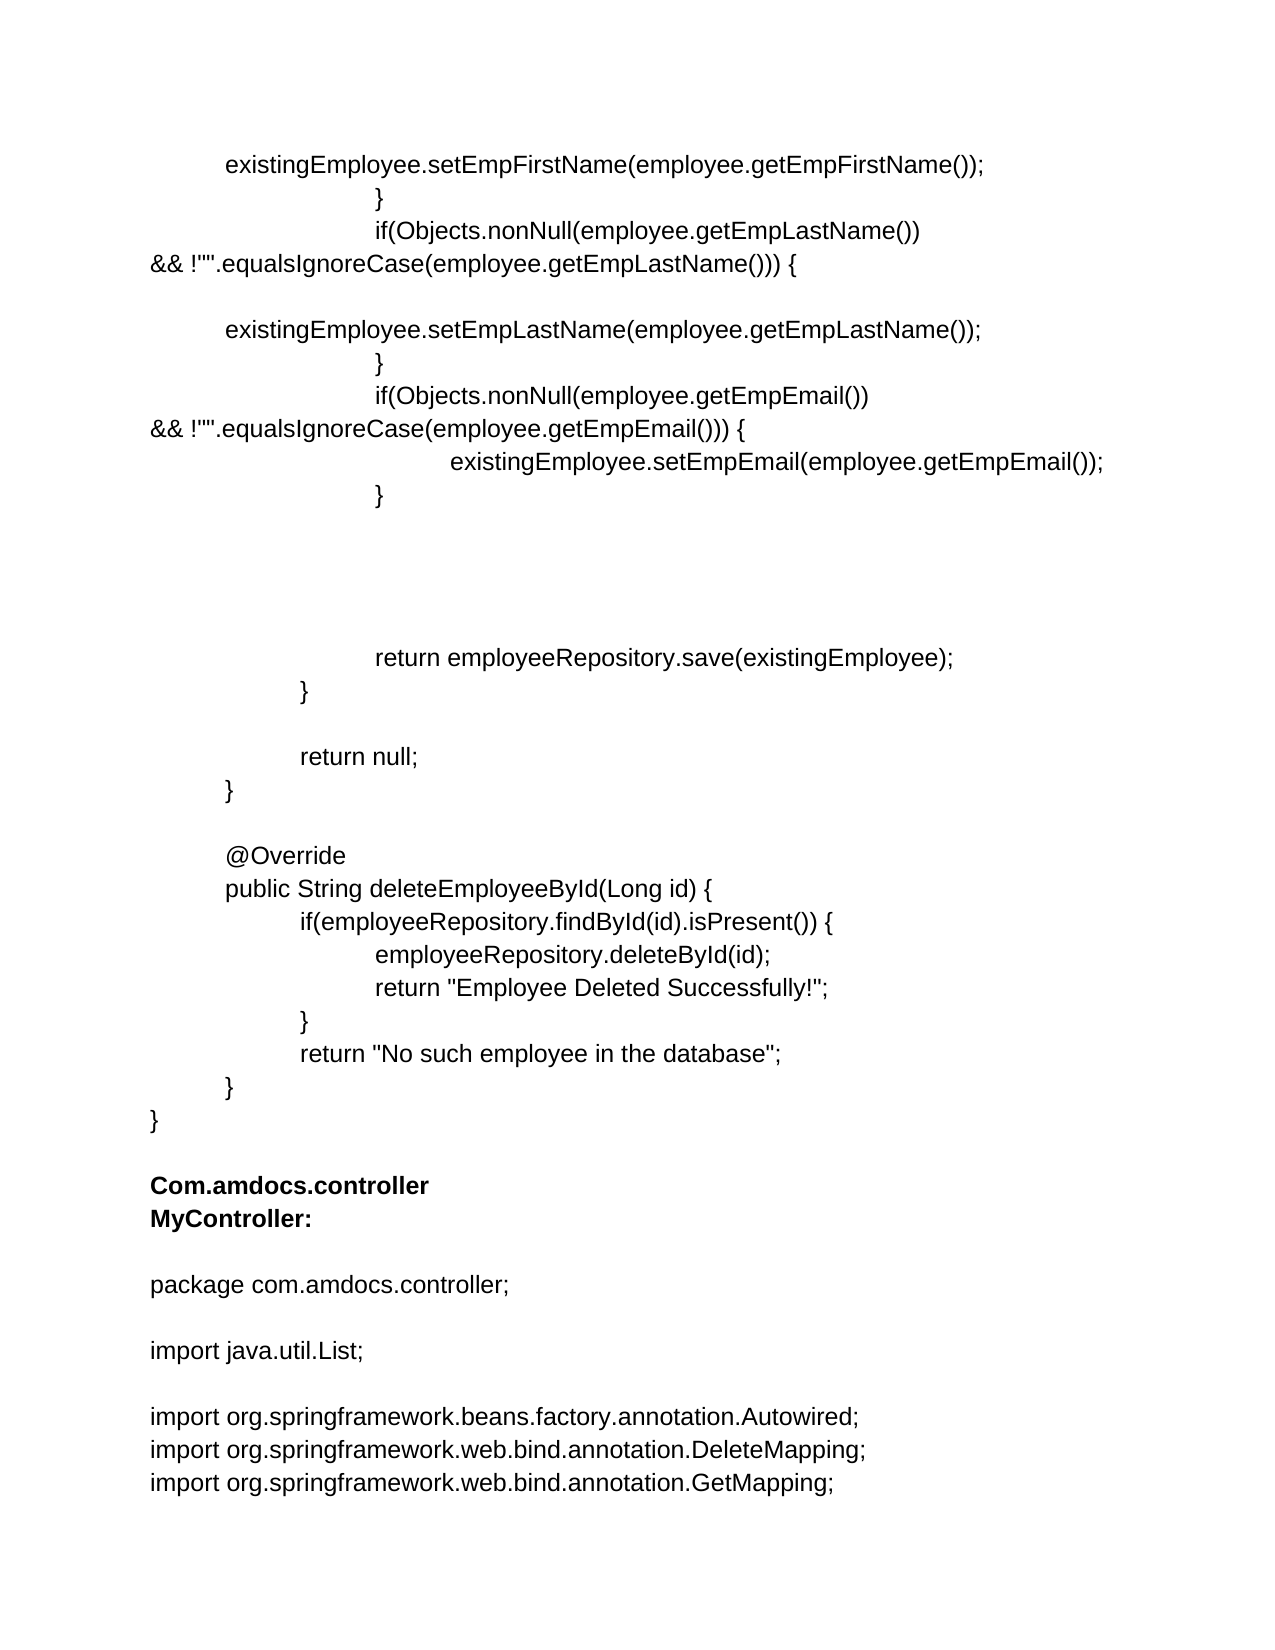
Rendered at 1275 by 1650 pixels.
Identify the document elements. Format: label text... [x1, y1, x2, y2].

text } [150, 348, 1125, 377]
text package com.amdocs.controller; [150, 1270, 1125, 1299]
text } [150, 480, 1125, 509]
text import java.util.List; [150, 1336, 1125, 1365]
text } [150, 1072, 1125, 1101]
text } [150, 1006, 1125, 1035]
text return null; [150, 742, 1125, 771]
text employeeRepository.deleteById(id); [150, 940, 1125, 969]
text } [150, 676, 1125, 705]
text existingEmployee.setEmpEmail(employee.getEmpEmail()); [150, 447, 1125, 476]
text } [150, 183, 1125, 212]
text import org.springframework.web.bind.annotation.DeleteMapping; [150, 1435, 1125, 1464]
text } [150, 775, 1125, 804]
text MyController: [150, 1204, 1125, 1233]
text public String deleteEmployeeById(Long id) { [150, 874, 1125, 903]
text existingEmployee.setEmpLastName(employee.getEmpLastName()); [150, 282, 1125, 344]
text return "No such employee in the database"; [150, 1039, 1125, 1068]
text import org.springframework.web.bind.annotation.GetMapping; [150, 1468, 1125, 1497]
text Com.amdocs.controller [150, 1171, 1125, 1200]
text if(Objects.nonNull(employee.getEmpLastName()) && !"".equalsIgnoreCase(employee.getEmpLastName())) { [150, 216, 1125, 278]
text import org.springframework.beans.factory.annotation.Autowired; [150, 1402, 1125, 1431]
text @Override [150, 841, 1125, 870]
text return employeeRepository.save(existingEmployee); [150, 643, 1125, 672]
text } [150, 1105, 1125, 1134]
text if(employeeRepository.findById(id).isPresent()) { [150, 907, 1125, 936]
text if(Objects.nonNull(employee.getEmpEmail()) && !"".equalsIgnoreCase(employee.getEmpEmail())) { [150, 381, 1125, 443]
text return "Employee Deleted Successfully!"; [150, 973, 1125, 1002]
text existingEmployee.setEmpFirstName(employee.getEmpFirstName()); [150, 150, 1125, 179]
